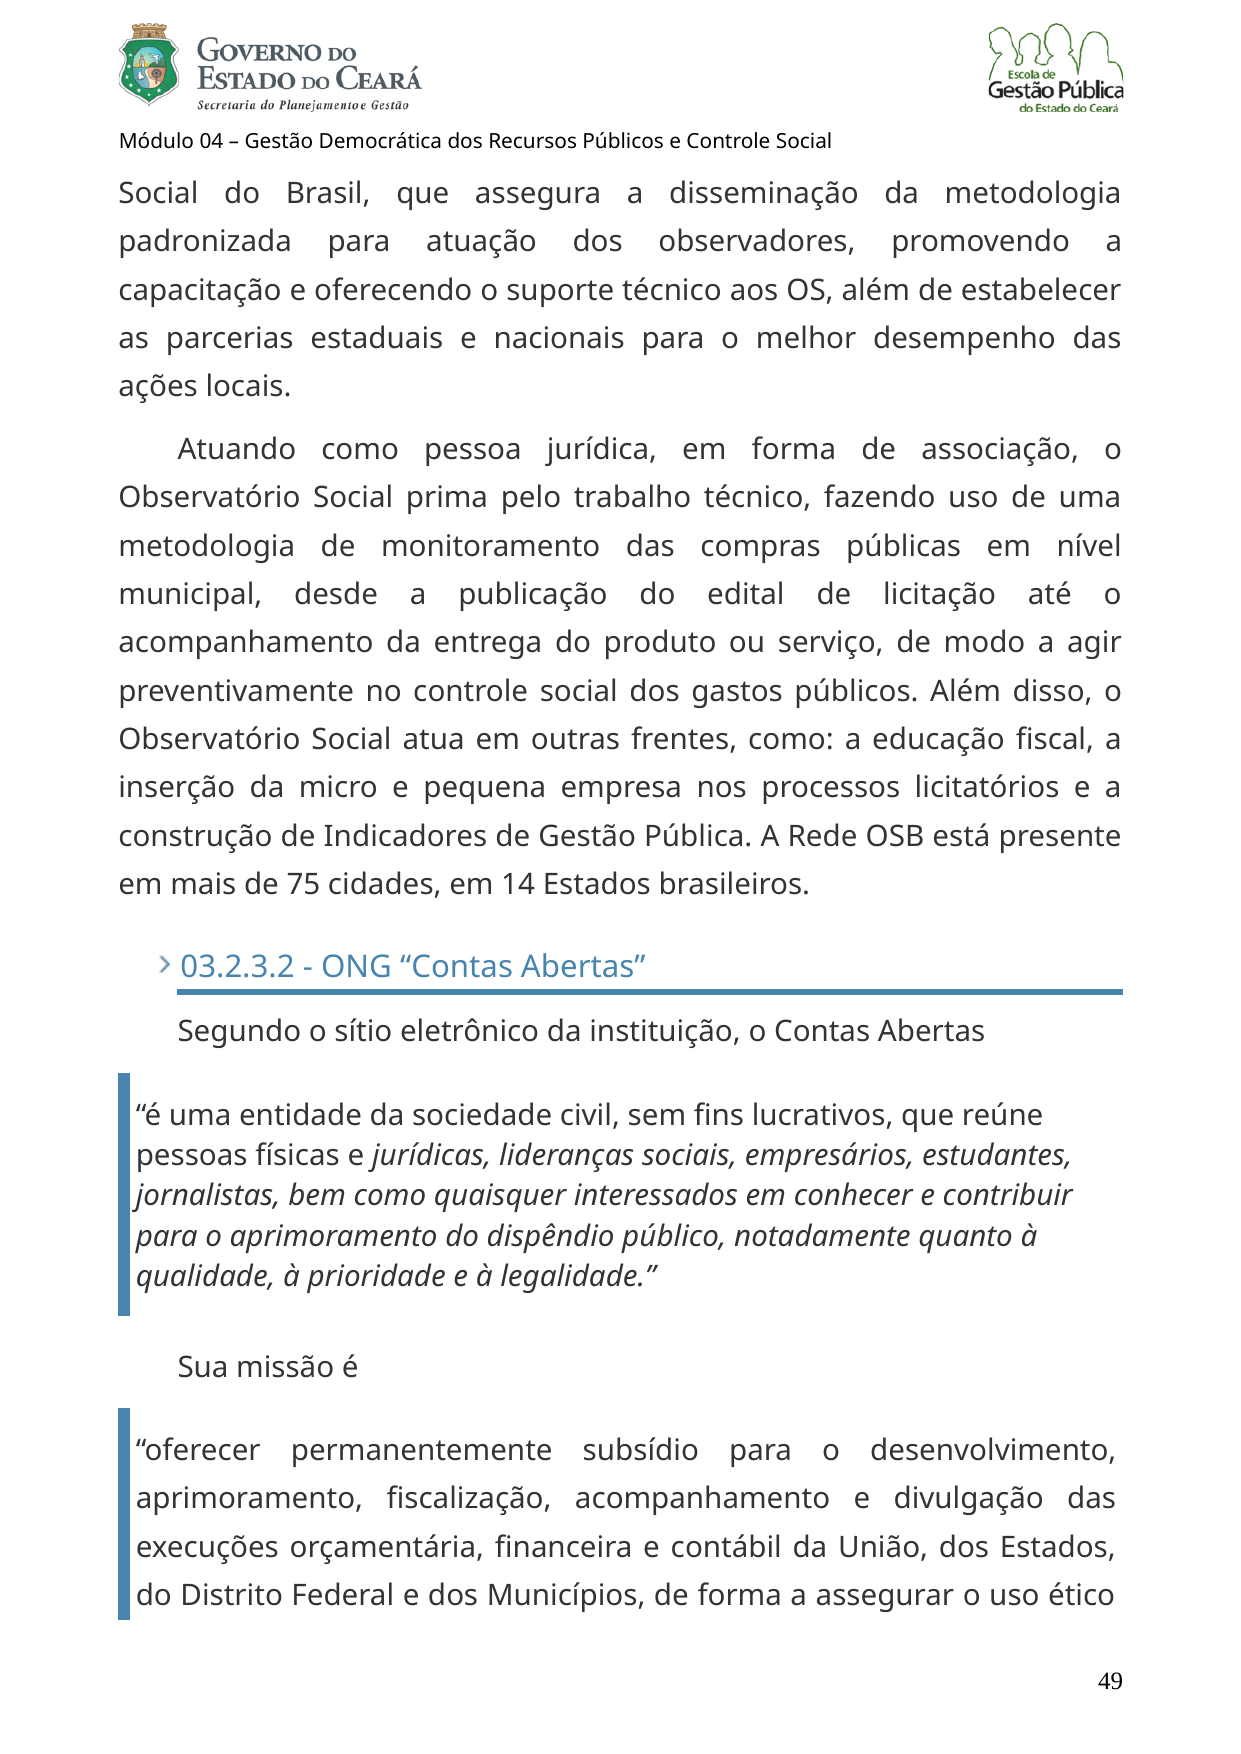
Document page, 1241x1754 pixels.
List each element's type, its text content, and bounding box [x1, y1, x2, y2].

text Social do Brasil, que assegura a disseminação da metodologia padronizada para atuação dos observadores, promovendo a capacitação e oferecendo o suporte técnico aos OS, além de estabelecer as parcerias estaduais e nacionais para o melhor desempenho das ações locais. [118, 172, 1123, 405]
subtitle 03.2.3.2 - ONG “Contas Abertas” [177, 941, 1123, 989]
table_header “é uma entidade da sociedade civil, sem fins lucrativos, que reúne pessoas físicas e jurídicas, lideranças sociais, empresários, estudantes, jornalistas, bem como quaisquer interessados em conhecer e contribuir para o aprimoramento do dispêndio público, notadamente quanto à qualidade, à prioridade e à legalidade.” [130, 1073, 1123, 1316]
text Sua missão é [118, 1345, 1123, 1386]
text Segundo o sítio eletrônico da instituição, o Contas Abertas [118, 1010, 1123, 1050]
table_header “oferecer permanentemente subsídio para o desenvolvimento, aprimoramento, fiscalização, acompanhamento e divulgação das execuções orçamentária, financeira e contábil da União, dos Estados, do Distrito Federal e dos Municípios, de forma a assegurar o uso ético [130, 1408, 1123, 1620]
text Atuando como pessoa jurídica, em forma de associação, o Observatório Social prima pelo trabalho técnico, fazendo uso de uma metodologia de monitoramento das compras públicas em nível municipal, desde a publicação do edital de licitação até o acompanhamento da entrega do produto ou serviço, de modo a agir preventivamente no controle social dos gastos públicos. Além disso, o Observatório Social atua em outras frentes, como: a educação fiscal, a inserção da micro e pequena empresa nos processos licitatórios e a construção de Indicadores de Gestão Pública. A Rede OSB está presente em mais de 75 cidades, em 14 Estados brasileiros. [118, 428, 1123, 903]
picture [118, 23, 1124, 112]
table_header [118, 1408, 130, 1620]
picture [152, 950, 176, 981]
table_header [118, 1073, 130, 1316]
